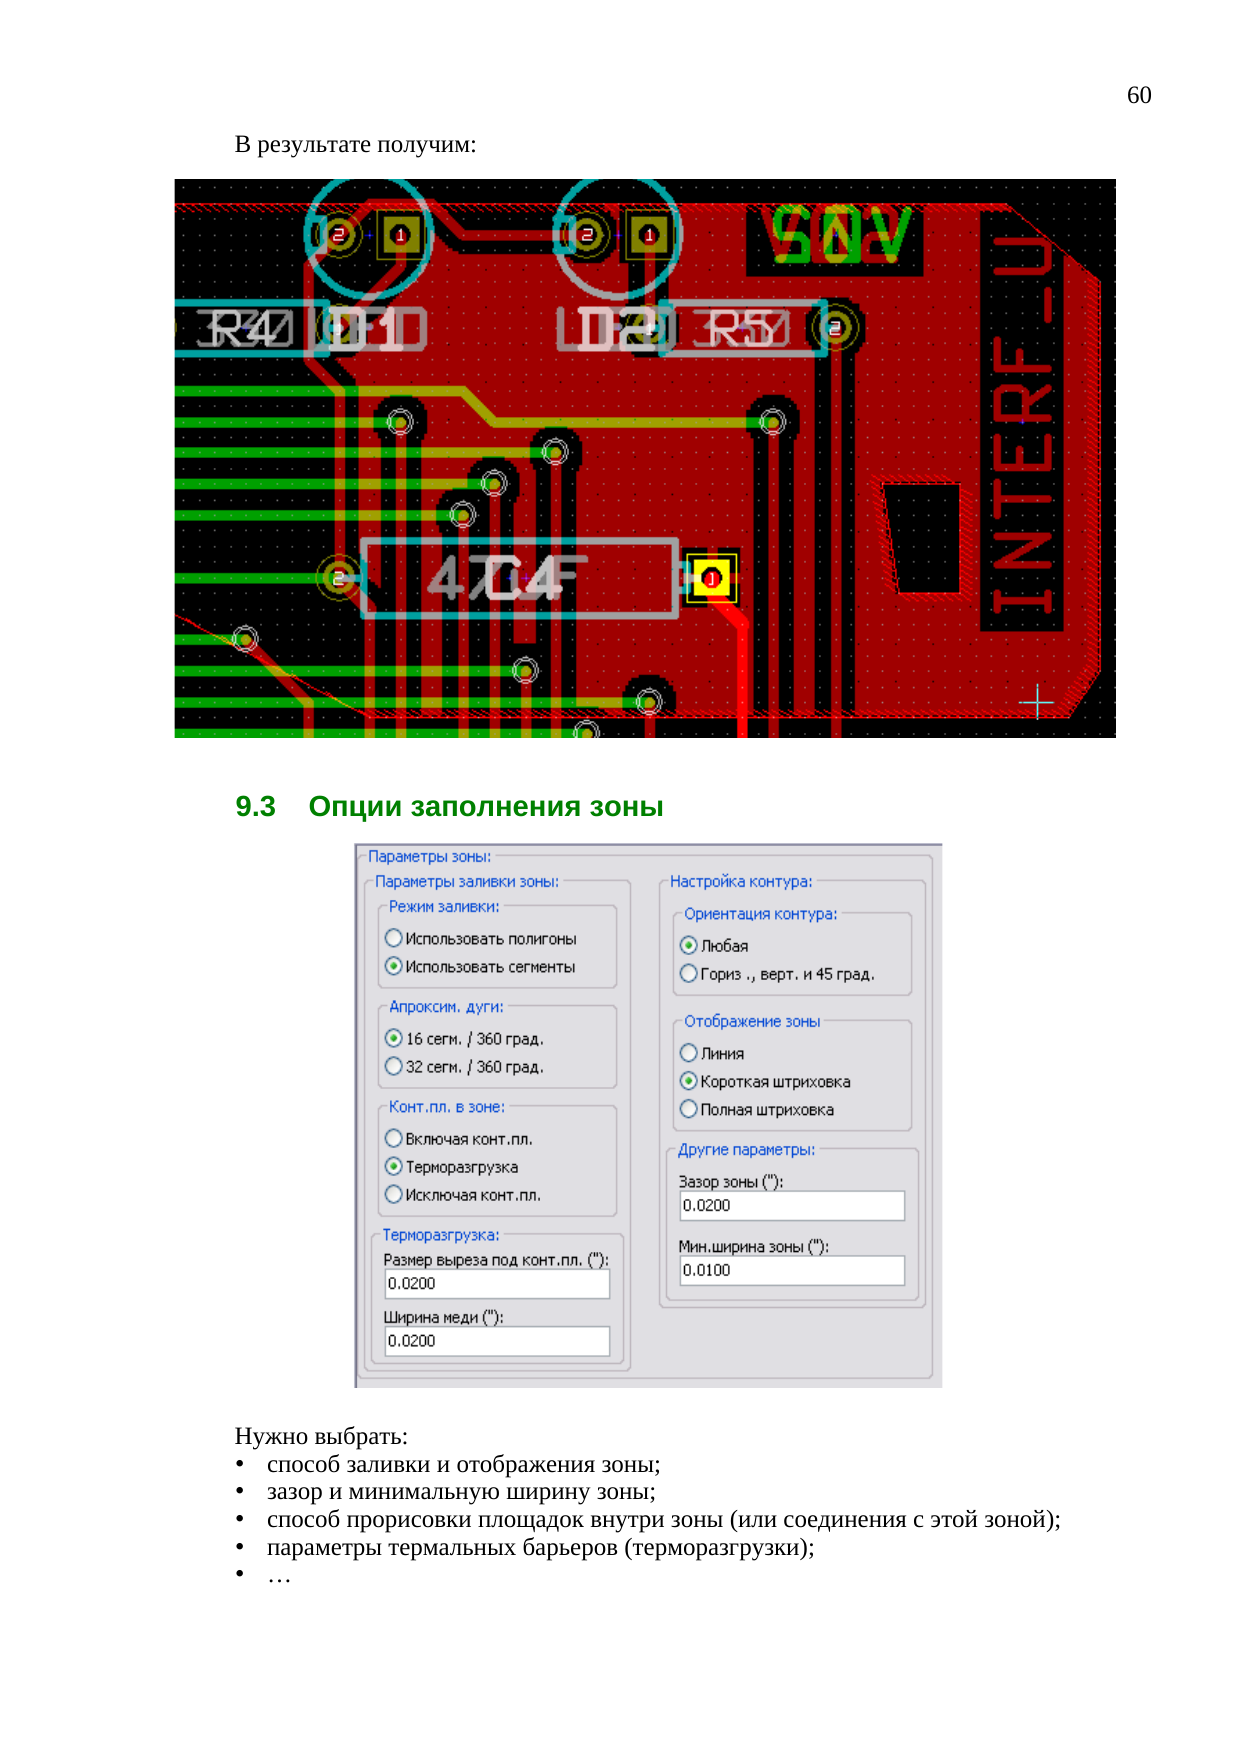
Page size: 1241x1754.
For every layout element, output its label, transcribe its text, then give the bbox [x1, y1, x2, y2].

subtitle Опции заполнения зоны [146, 790, 1152, 823]
list зазор и минимальную ширину зоны; [235, 1477, 1152, 1505]
list способ прорисовки площадок внутри зоны (или соединения с этой зоной); [235, 1505, 1152, 1533]
text Нужно выбрать: [146, 1422, 1152, 1450]
text В результате получим: [146, 130, 1152, 158]
list … [235, 1561, 1152, 1588]
list способ заливки и отображения зоны; [235, 1450, 1152, 1477]
picture [353, 843, 943, 1388]
picture [174, 179, 1116, 738]
list параметры термальных барьеров (терморазгрузки); [235, 1533, 1152, 1561]
